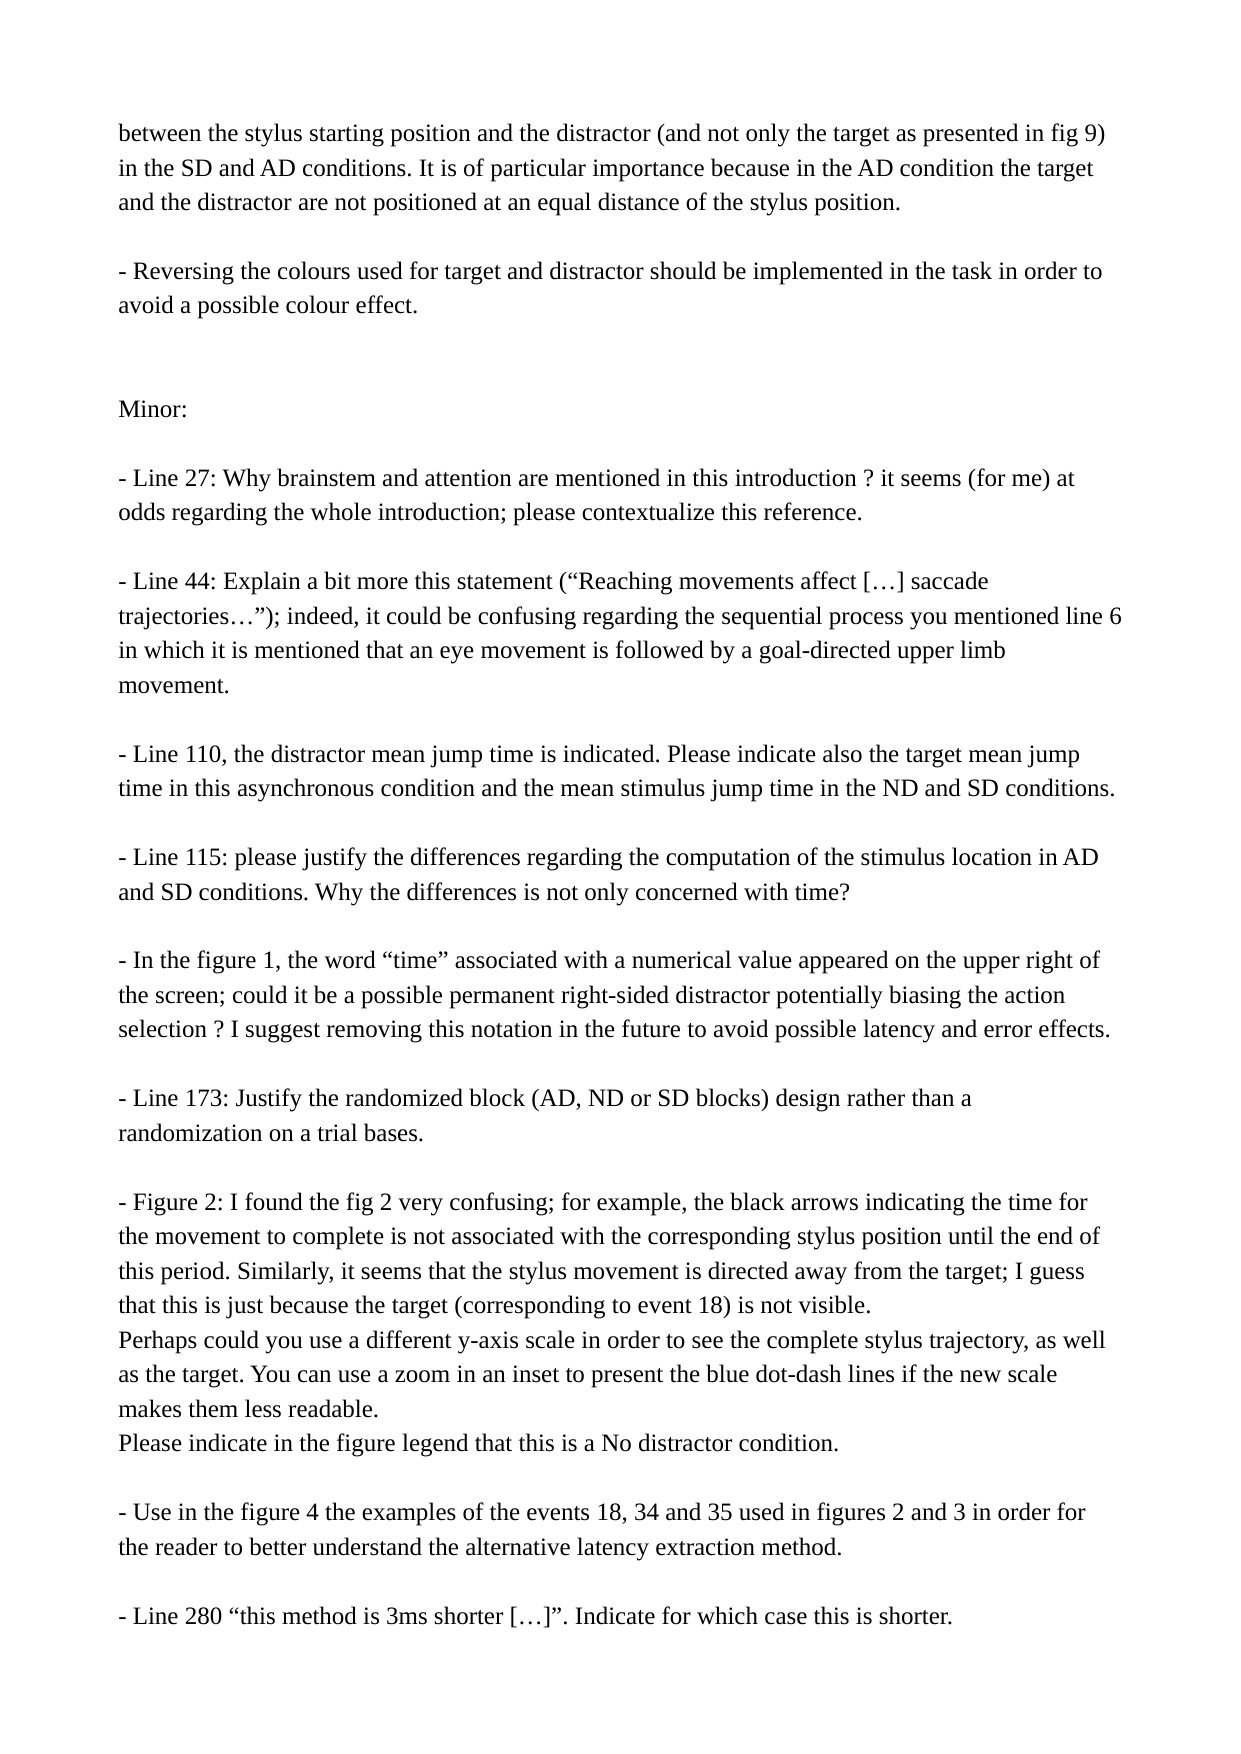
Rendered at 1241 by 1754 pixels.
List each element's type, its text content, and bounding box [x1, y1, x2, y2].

text between the stylus starting position and the distractor (and not only the target as presented in fig 9) in the SD and AD conditions. It is of particular importance because in the AD condition the target and the distractor are not positioned at an equal distance of the stylus position. - Reversing the colours used for target and distractor should be implemented in the task in order to avoid a possible colour effect. Minor: - Line 27: Why brainstem and attention are mentioned in this introduction ? it seems (for me) at odds regarding the whole introduction; please contextualize this reference. - Line 44: Explain a bit more this statement (“Reaching movements affect […] saccade trajectories…”); indeed, it could be confusing regarding the sequential process you mentioned line 6 in which it is mentioned that an eye movement is followed by a goal-directed upper limb movement. - Line 110, the distractor mean jump time is indicated. Please indicate also the target mean jump time in this asynchronous condition and the mean stimulus jump time in the ND and SD conditions. - Line 115: please justify the differences regarding the computation of the stimulus location in AD and SD conditions. Why the differences is not only concerned with time? - In the figure 1, the word “time” associated with a numerical value appeared on the upper right of the screen; could it be a possible permanent right-sided distractor potentially biasing the action selection ? I suggest removing this notation in the future to avoid possible latency and error effects. - Line 173: Justify the randomized block (AD, ND or SD blocks) design rather than a randomization on a trial bases. - Figure 2: I found the fig 2 very confusing; for example, the black arrows indicating the time for the movement to complete is not associated with the corresponding stylus position until the end of this period. Similarly, it seems that the stylus movement is directed away from the target; I guess that this is just because the target (corresponding to event 18) is not visible. Perhaps could you use a different y-axis scale in order to see the complete stylus trajectory, as well as the target. You can use a zoom in an inset to present the blue dot-dash lines if the new scale makes them less readable. Please indicate in the figure legend that this is a No distractor condition. - Use in the figure 4 the examples of the events 18, 34 and 35 used in figures 2 and 3 in order for the reader to better understand the alternative latency extraction method. - Line 280 “this method is 3ms shorter […]”. Indicate for which case this is shorter. [118, 118, 1122, 1629]
